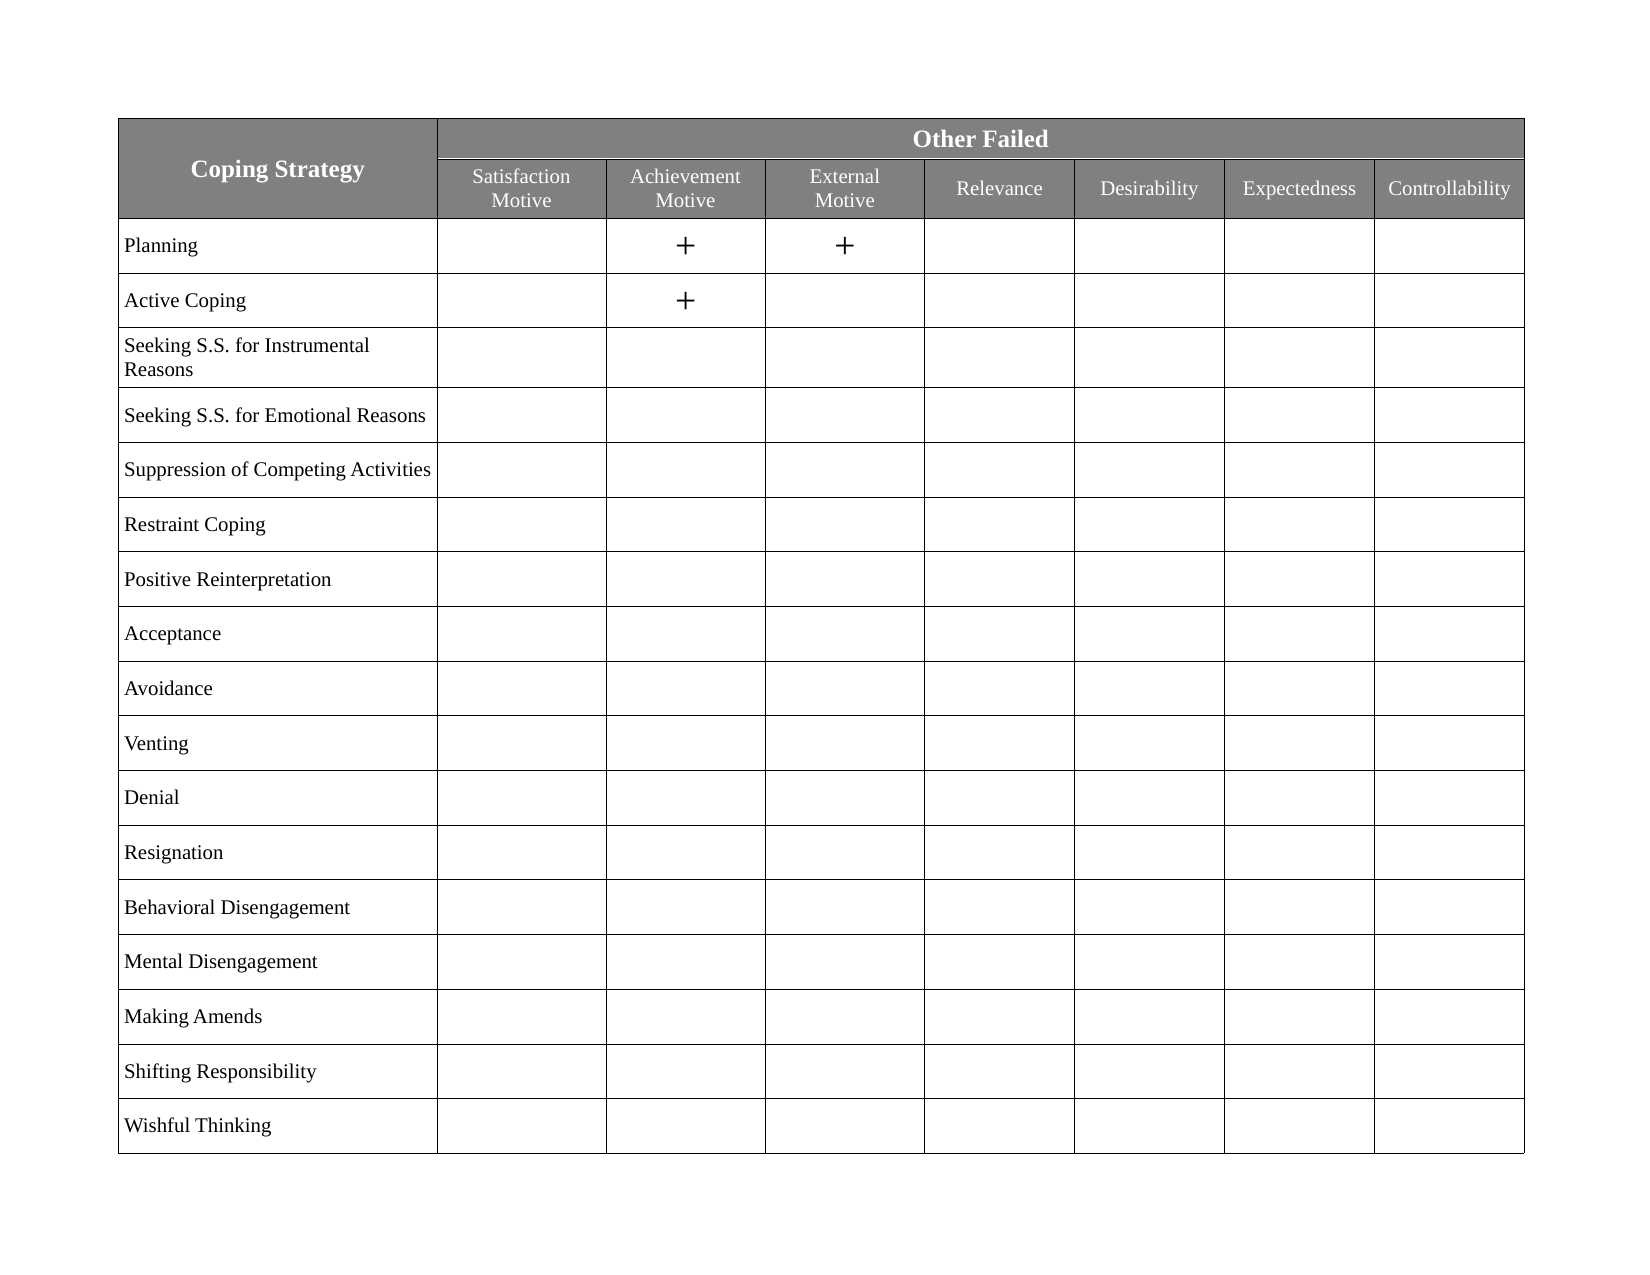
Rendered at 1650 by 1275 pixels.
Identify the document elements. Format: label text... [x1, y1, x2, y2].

table_cell [925, 388, 1074, 442]
table_cell [438, 607, 606, 661]
table_cell [1225, 498, 1374, 551]
table_cell [1375, 1045, 1524, 1098]
table_cell [1225, 552, 1374, 606]
table_cell [1075, 219, 1224, 273]
table_cell [1225, 1045, 1374, 1098]
table_cell [1075, 443, 1224, 497]
table_cell [925, 990, 1074, 1043]
table_cell Relevance [925, 160, 1074, 218]
table_cell [1075, 498, 1224, 551]
table_cell External Motive [766, 160, 924, 218]
table_cell [607, 607, 765, 661]
table_cell [1375, 880, 1524, 934]
table_cell Seeking S.S. for Instrumental Reasons [119, 328, 437, 387]
table_cell [1075, 1045, 1224, 1098]
table_cell [1075, 880, 1224, 934]
table_cell [1375, 328, 1524, 387]
table_cell Mental Disengagement [119, 935, 437, 989]
table_cell [607, 552, 765, 606]
table_cell + [766, 219, 924, 273]
table_cell [607, 880, 765, 934]
table_cell [1225, 716, 1374, 770]
table_cell [766, 771, 924, 825]
table_cell [607, 716, 765, 770]
table_cell [1075, 935, 1224, 989]
table_cell [925, 274, 1074, 327]
table_cell [1375, 274, 1524, 327]
table_cell Achievement Motive [607, 160, 765, 218]
table_cell [438, 328, 606, 387]
table_cell [766, 935, 924, 989]
table_cell [766, 826, 924, 879]
table_cell Restraint Coping [119, 498, 437, 551]
table_cell [925, 443, 1074, 497]
table_cell [925, 716, 1074, 770]
table_cell Venting [119, 716, 437, 770]
table_cell [766, 880, 924, 934]
table_cell Expectedness [1225, 160, 1374, 218]
table_cell [1375, 771, 1524, 825]
table_cell [438, 443, 606, 497]
table_cell [607, 388, 765, 442]
table_cell [766, 328, 924, 387]
table_cell [438, 1099, 606, 1153]
table_cell [1225, 328, 1374, 387]
table_cell Positive Reinterpretation [119, 552, 437, 606]
table_cell [1075, 990, 1224, 1043]
table_cell [766, 388, 924, 442]
table_cell [438, 935, 606, 989]
table_cell [438, 771, 606, 825]
table_cell + [607, 274, 765, 327]
table_cell [1375, 990, 1524, 1043]
table_cell [607, 1099, 765, 1153]
table_cell [1225, 607, 1374, 661]
table_cell [438, 662, 606, 715]
table_cell [1225, 826, 1374, 879]
table_cell [1375, 552, 1524, 606]
table_cell [1225, 990, 1374, 1043]
table_cell [438, 498, 606, 551]
table_cell [1075, 771, 1224, 825]
table_cell [438, 1045, 606, 1098]
table_cell [438, 716, 606, 770]
table_cell Desirability [1075, 160, 1224, 218]
table_cell [1225, 388, 1374, 442]
table_cell Avoidance [119, 662, 437, 715]
table_cell [438, 990, 606, 1043]
table_cell [766, 1045, 924, 1098]
table_cell [607, 498, 765, 551]
table_cell [925, 328, 1074, 387]
table_cell [438, 826, 606, 879]
table_cell [1225, 219, 1374, 273]
table_cell [766, 716, 924, 770]
table_cell [1075, 607, 1224, 661]
table_cell [607, 935, 765, 989]
table_cell [1375, 716, 1524, 770]
table_cell [1225, 880, 1374, 934]
table_cell [925, 552, 1074, 606]
table_cell [1225, 1099, 1374, 1153]
table_cell [1075, 826, 1224, 879]
table_cell [1075, 552, 1224, 606]
table_cell Active Coping [119, 274, 437, 327]
table_cell [1225, 771, 1374, 825]
table_cell [607, 328, 765, 387]
table_cell [766, 662, 924, 715]
table_cell [766, 552, 924, 606]
table_cell [607, 443, 765, 497]
table_cell [438, 388, 606, 442]
table_cell [925, 498, 1074, 551]
table_cell Denial [119, 771, 437, 825]
table_cell [925, 219, 1074, 273]
table_cell [1075, 1099, 1224, 1153]
table_cell Suppression of Competing Activities [119, 443, 437, 497]
table_cell [607, 662, 765, 715]
table_cell [438, 880, 606, 934]
table_cell [607, 771, 765, 825]
table_cell [1075, 662, 1224, 715]
table_cell [1375, 607, 1524, 661]
table_cell [1375, 498, 1524, 551]
table_cell [1225, 935, 1374, 989]
table_header Coping Strategy [119, 119, 437, 218]
table_cell [607, 826, 765, 879]
table_cell [1075, 328, 1224, 387]
table_cell Planning [119, 219, 437, 273]
table_cell [766, 990, 924, 1043]
table_cell [1375, 826, 1524, 879]
table_cell [925, 662, 1074, 715]
table_cell [438, 552, 606, 606]
table_cell Shifting Responsibility [119, 1045, 437, 1098]
table_cell Wishful Thinking [119, 1099, 437, 1153]
table_cell Behavioral Disengagement [119, 880, 437, 934]
table_cell [1375, 1099, 1524, 1153]
table_cell [925, 771, 1074, 825]
table_cell [766, 443, 924, 497]
table_cell Acceptance [119, 607, 437, 661]
table_cell [1075, 716, 1224, 770]
table_header Other Failed [438, 119, 1524, 158]
table_cell [1375, 388, 1524, 442]
table_cell [766, 498, 924, 551]
table_cell Making Amends [119, 990, 437, 1043]
table_cell [766, 274, 924, 327]
table_cell [1225, 443, 1374, 497]
table_cell [607, 990, 765, 1043]
table_cell [925, 826, 1074, 879]
table_cell [1075, 274, 1224, 327]
table_cell [925, 1045, 1074, 1098]
table_cell [766, 607, 924, 661]
table_cell [1375, 935, 1524, 989]
table_cell [1075, 388, 1224, 442]
table_cell [438, 274, 606, 327]
table_cell [1375, 219, 1524, 273]
table_cell [925, 935, 1074, 989]
table_cell [1375, 443, 1524, 497]
table_cell [925, 1099, 1074, 1153]
table_cell + [607, 219, 765, 273]
table_cell Seeking S.S. for Emotional Reasons [119, 388, 437, 442]
table_cell [607, 1045, 765, 1098]
table_cell [925, 880, 1074, 934]
table_cell Satisfaction Motive [438, 160, 606, 218]
table_cell [1225, 662, 1374, 715]
table_cell Resignation [119, 826, 437, 879]
table_cell [925, 607, 1074, 661]
table_cell [1225, 274, 1374, 327]
table_cell [438, 219, 606, 273]
table_cell [1375, 662, 1524, 715]
table_cell [766, 1099, 924, 1153]
table_cell Controllability [1375, 160, 1524, 218]
